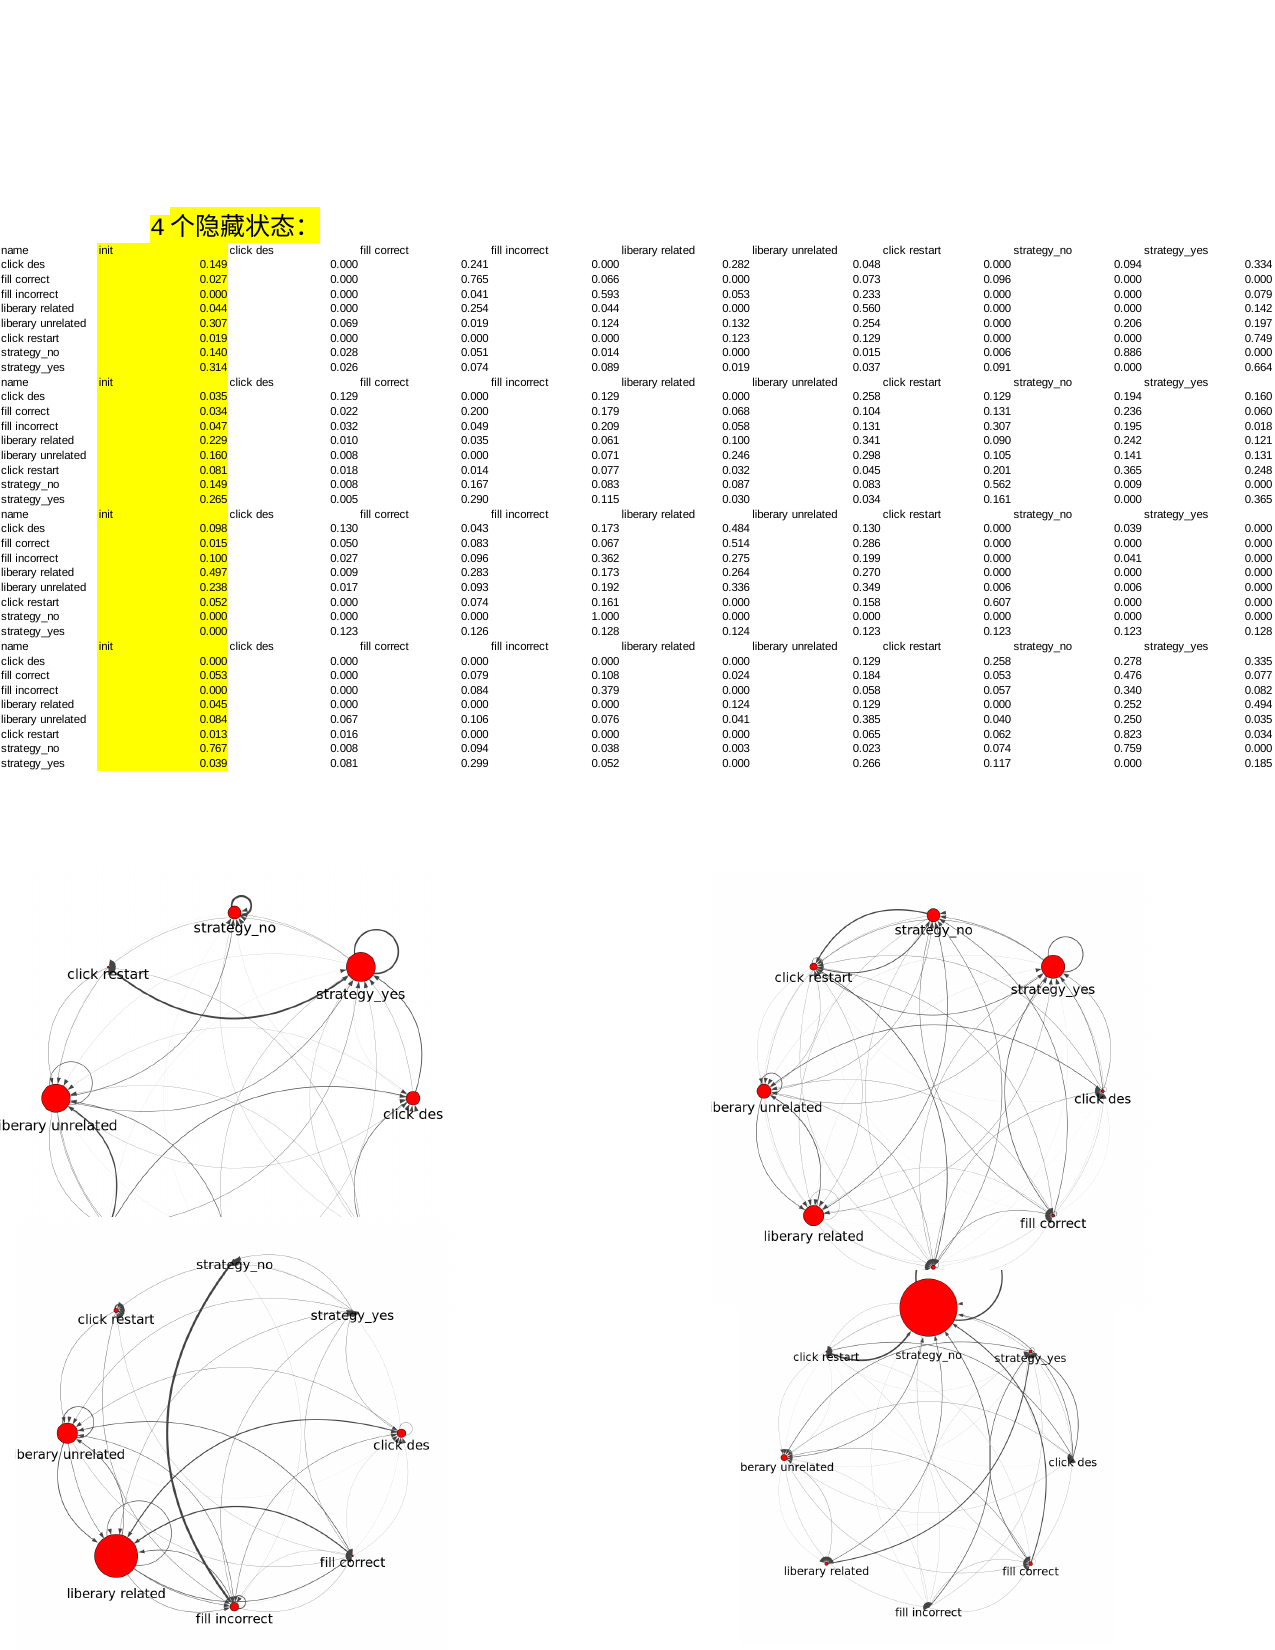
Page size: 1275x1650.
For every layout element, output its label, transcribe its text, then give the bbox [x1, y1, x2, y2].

picture [711, 871, 1151, 1645]
text 4个隐藏状态： [150, 207, 1125, 243]
picture [0, 866, 464, 1650]
